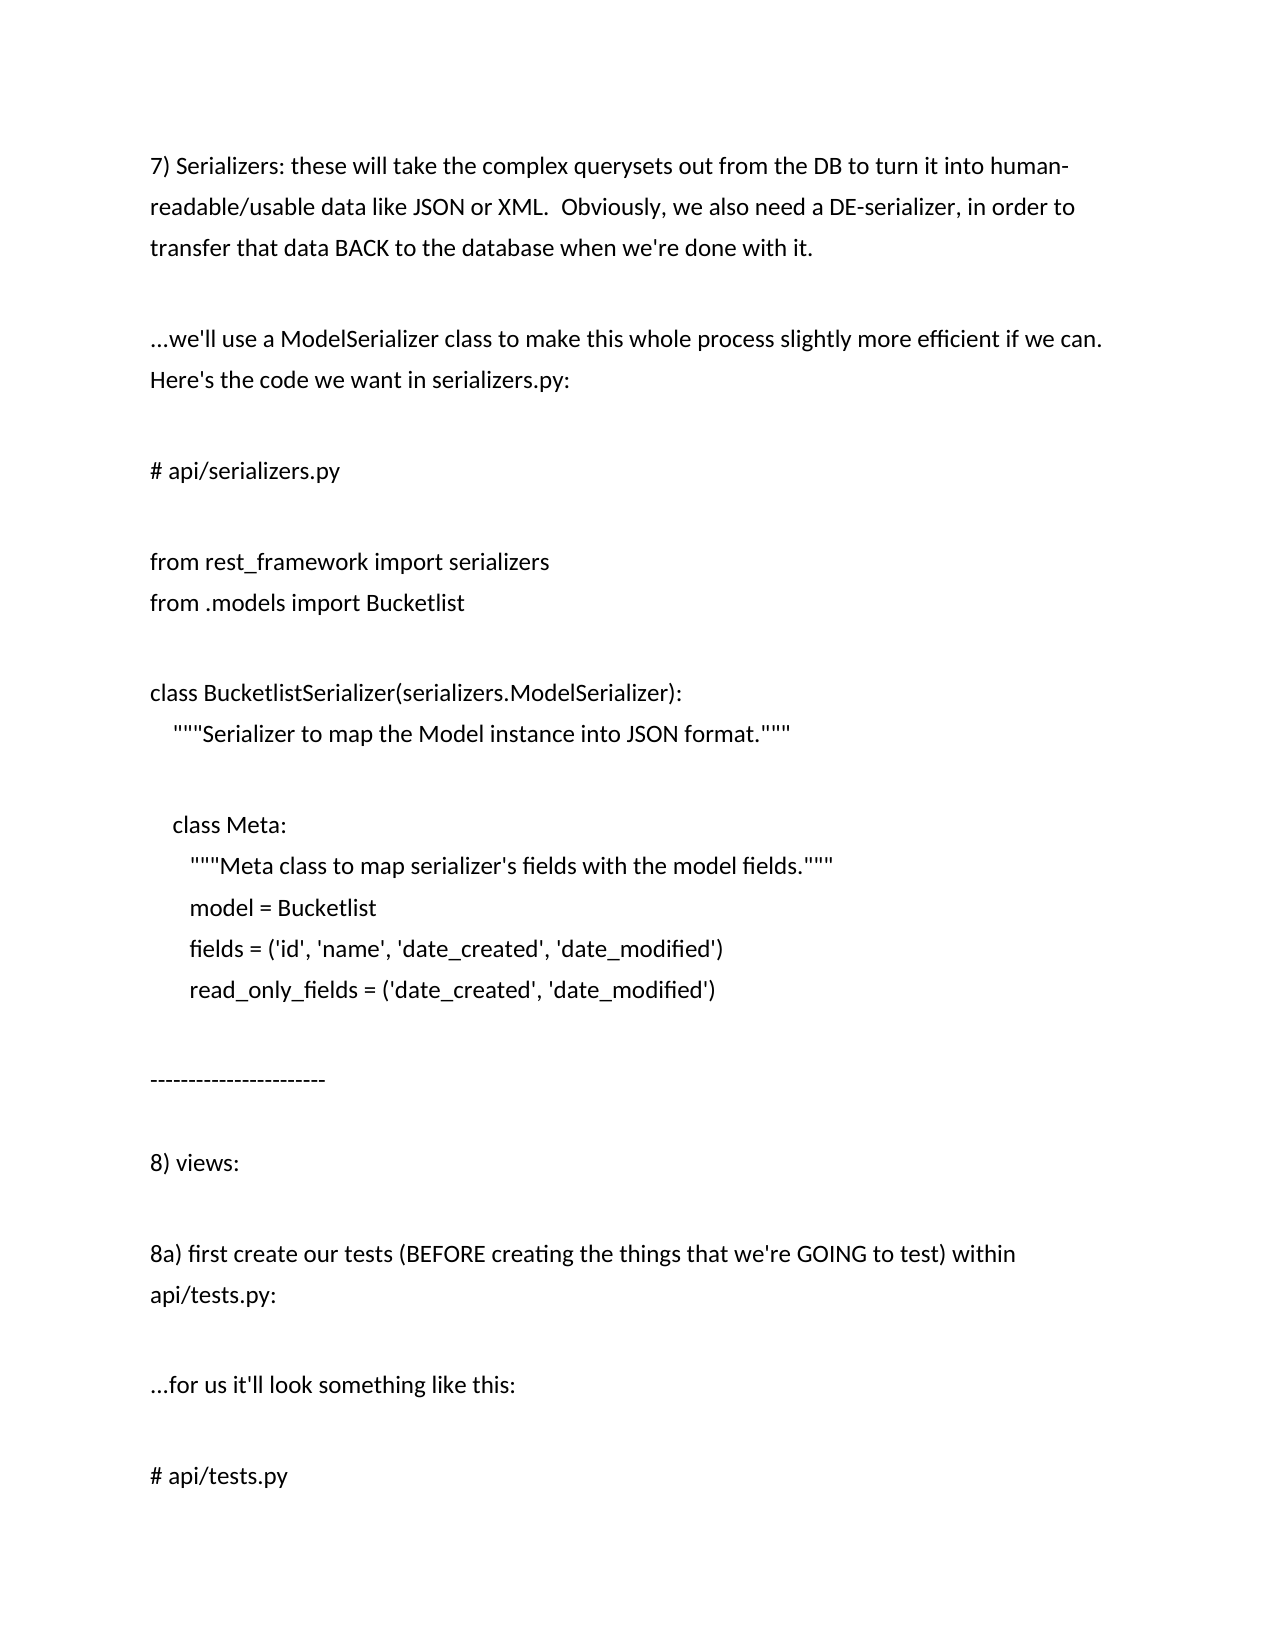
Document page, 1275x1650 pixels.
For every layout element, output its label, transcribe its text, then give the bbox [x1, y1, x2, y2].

text # api/serializers.py [150, 455, 1125, 485]
text class Meta: [150, 809, 1125, 840]
text from rest_framework import serializers [150, 546, 1125, 576]
text 8a) first create our tests (BEFORE creating the things that we're GOING to test) within api/tests.py: [150, 1238, 1125, 1309]
text read_only_fields = ('date_created', 'date_modified') [150, 974, 1125, 1004]
text 7) Serializers: these will take the complex querysets out from the DB to turn it into human-readable/usable data like JSON or XML. Obviously, we also need a DE-serializer, in order to transfer that data BACK to the database when we're done with it. [150, 150, 1125, 263]
text model = Bucketlist [150, 892, 1125, 922]
text from .models import Bucketlist [150, 587, 1125, 617]
text ...for us it'll look something like this: [150, 1369, 1125, 1400]
text """Meta class to map serializer's fields with the model fields.""" [150, 851, 1125, 881]
text fields = ('id', 'name', 'date_created', 'date_modified') [150, 933, 1125, 963]
text """Serializer to map the Model instance into JSON format.""" [150, 719, 1125, 749]
text # api/tests.py [150, 1460, 1125, 1491]
text ----------------------- [150, 1065, 1125, 1095]
text ...we'll use a ModelSerializer class to make this whole process slightly more efficient if we can. Here's the code we want in serializers.py: [150, 323, 1125, 395]
text 8) views: [150, 1147, 1125, 1177]
text class BucketlistSerializer(serializers.ModelSerializer): [150, 677, 1125, 708]
